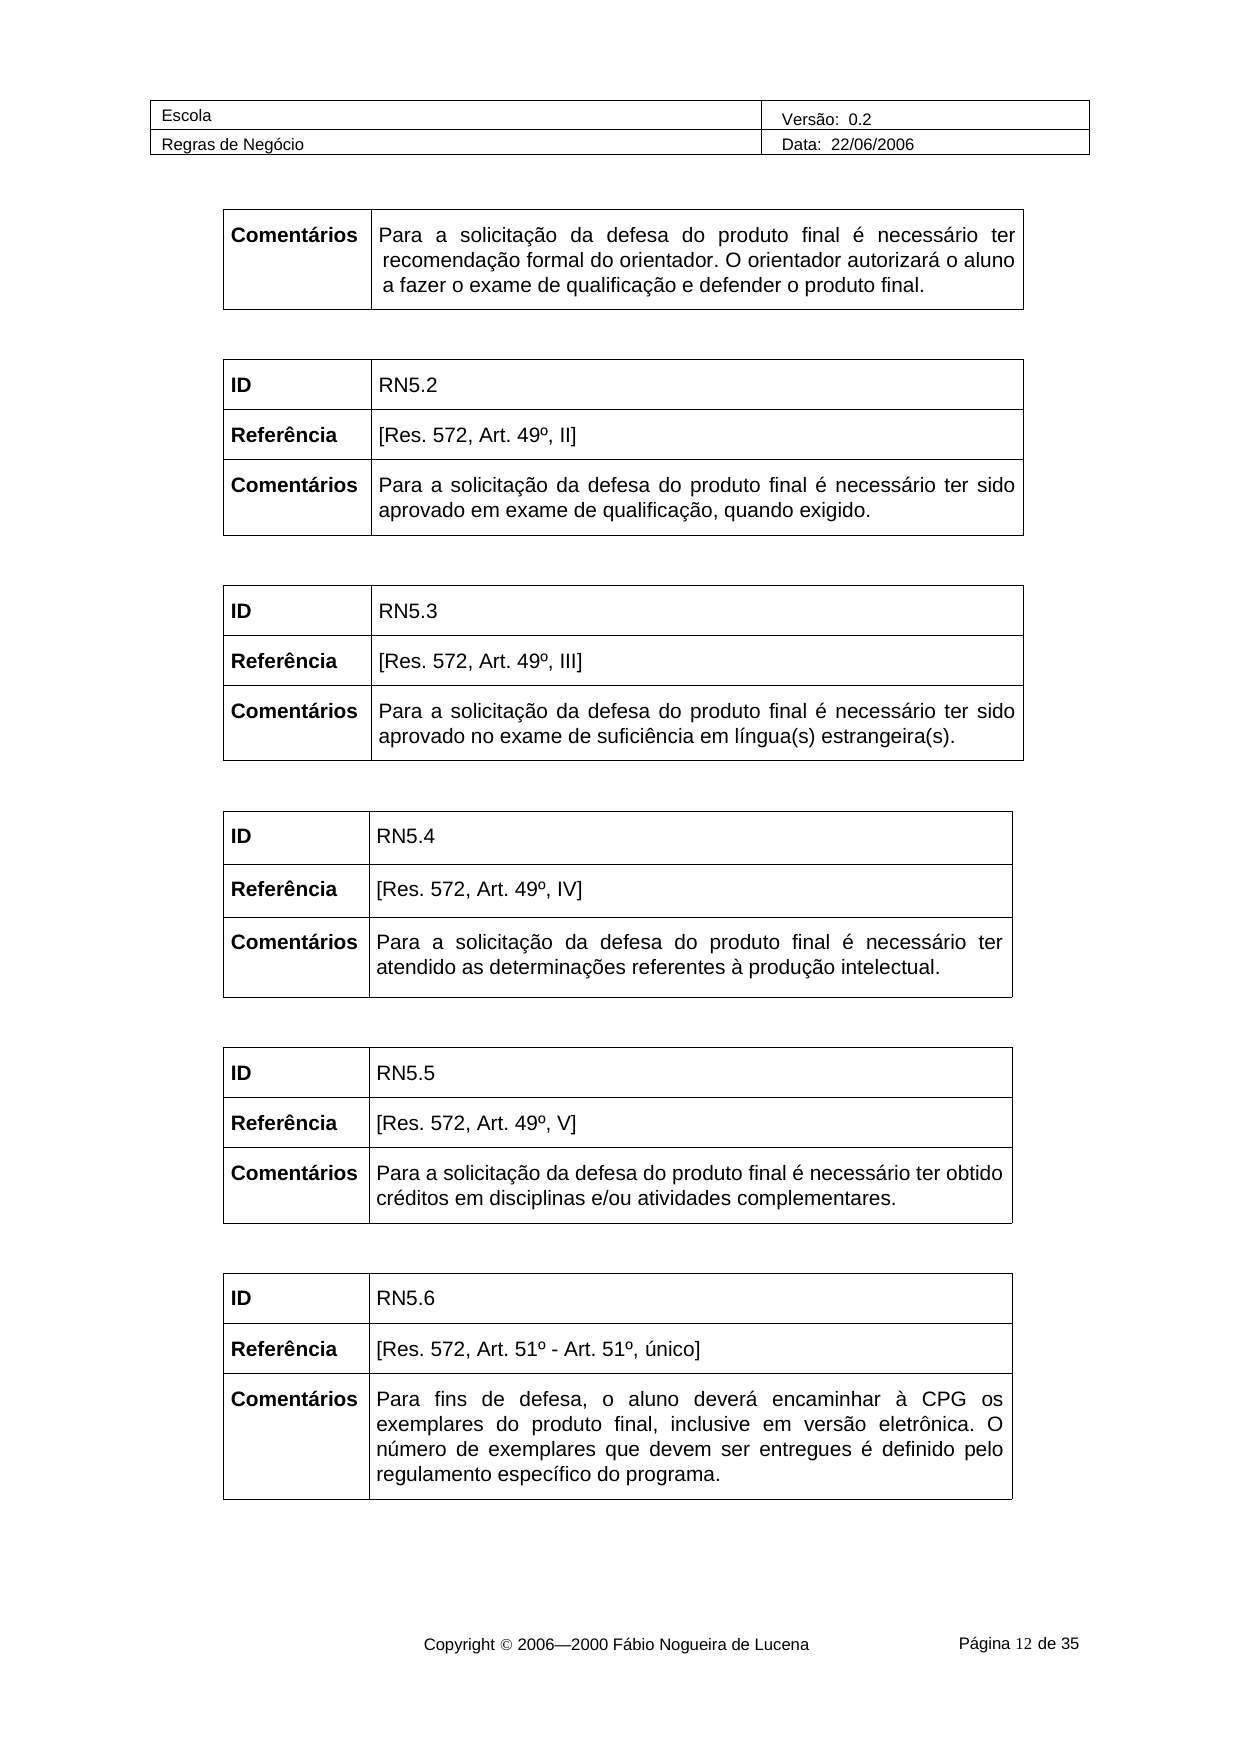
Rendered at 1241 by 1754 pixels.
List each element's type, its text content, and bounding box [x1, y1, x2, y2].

table_header RN5.3 [372, 586, 1023, 635]
table_cell Referência [224, 1098, 369, 1147]
table_cell Para fins de defesa, o aluno deverá encaminhar à CPG os exemplares do produto final, inclusive em versão eletrônica. O número de exemplares que devem ser entregues é definido pelo regulamento específico do programa. [370, 1374, 1012, 1498]
table_cell [Res. 572, Art. 49º, II] [372, 410, 1023, 459]
table_cell Referência [224, 865, 369, 917]
table_cell Referência [224, 636, 371, 685]
table_header RN5.5 [370, 1048, 1012, 1097]
table_header ID [224, 360, 371, 409]
table_cell Para a solicitação da defesa do produto final é necessário ter sido aprovado no exame de suficiência em língua(s) estrangeira(s). [372, 686, 1023, 760]
table_cell Comentários [224, 210, 371, 309]
table_cell Comentários [224, 918, 369, 997]
table_cell Referência [224, 410, 371, 459]
table_header ID [224, 1274, 369, 1323]
table_cell Para a solicitação da defesa do produto final é necessário ter recomendação formal do orientador. O orientador autorizará o aluno a fazer o exame de qualificação e defender o produto final. [372, 210, 1023, 309]
table_cell Comentários [224, 1148, 369, 1222]
table_cell Para a solicitação da defesa do produto final é necessário ter obtido créditos em disciplinas e/ou atividades complementares. [370, 1148, 1012, 1222]
table_cell [Res. 572, Art. 49º, V] [370, 1098, 1012, 1147]
table_header RN5.6 [370, 1274, 1012, 1323]
table_cell [Res. 572, Art. 51º - Art. 51º, único] [370, 1324, 1012, 1373]
table_header ID [224, 812, 369, 863]
table_cell Comentários [224, 686, 371, 760]
table_cell Comentários [224, 1374, 369, 1498]
table_header ID [224, 586, 371, 635]
table_header RN5.4 [370, 812, 1012, 863]
table_cell Comentários [224, 460, 371, 535]
table_cell Referência [224, 1324, 369, 1373]
table_cell [Res. 572, Art. 49º, III] [372, 636, 1023, 685]
table_header ID [224, 1048, 369, 1097]
table_cell [Res. 572, Art. 49º, IV] [370, 865, 1012, 917]
table_cell Para a solicitação da defesa do produto final é necessário ter sido aprovado em exame de qualificação, quando exigido. [372, 460, 1023, 535]
table_header RN5.2 [372, 360, 1023, 409]
table_cell Para a solicitação da defesa do produto final é necessário ter atendido as determinações referentes à produção intelectual. [370, 918, 1012, 997]
